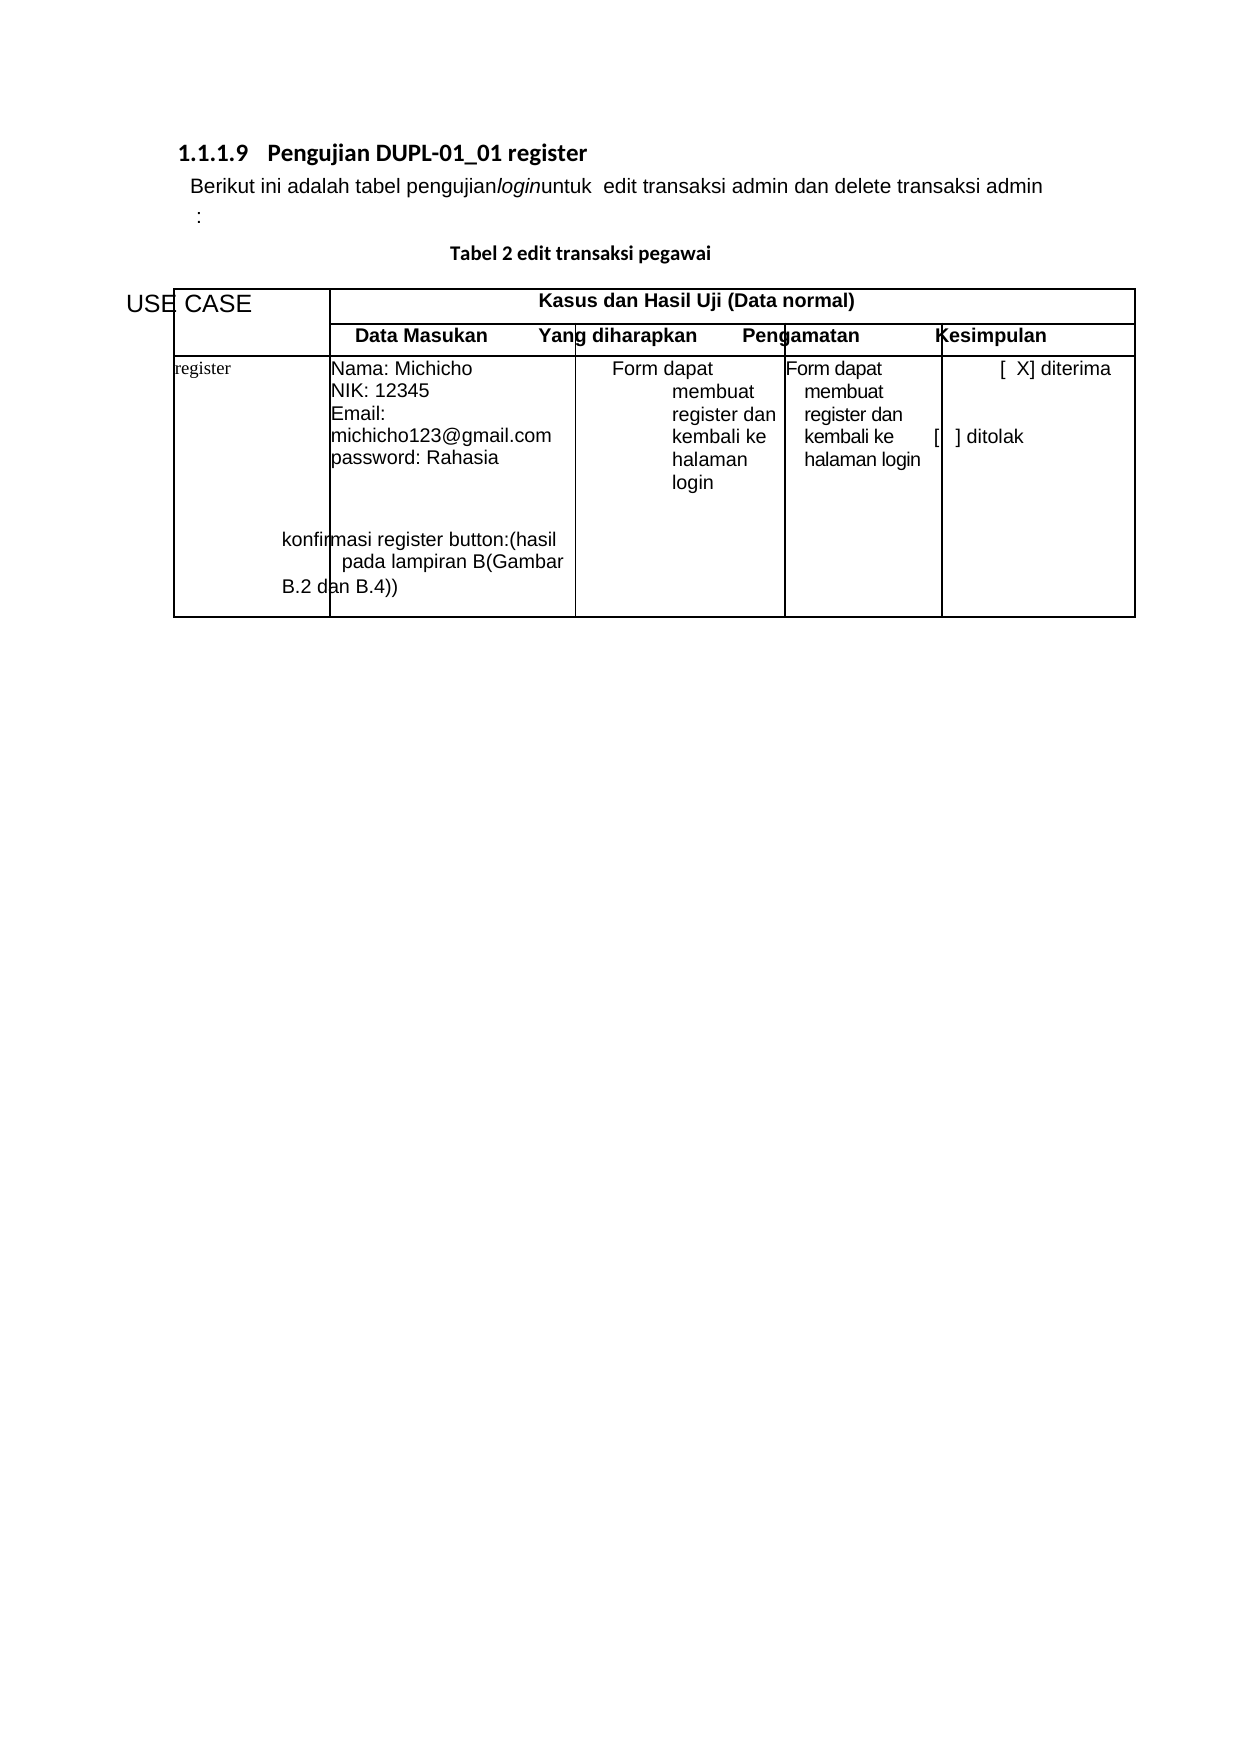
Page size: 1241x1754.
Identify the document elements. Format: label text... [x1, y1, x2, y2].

table_cell [786, 521, 941, 616]
table_cell [331, 494, 575, 521]
table_cell [ X] diterima [ ] ditolak [982, 357, 1134, 616]
table_cell Pengamatan [786, 325, 941, 355]
subtitle Pengujian DUPL-01_01 register [177, 137, 1186, 167]
table_header Kasus dan Hasil Uji (Data normal) [331, 290, 1134, 323]
text : [190, 204, 1186, 228]
table_cell [576, 521, 784, 616]
table_cell Form dapat membuat register dan kembali ke halaman login [576, 357, 784, 493]
text Berikut ini adalah tabel pengujianloginuntuk edit transaksi admin dan delete transaksi admin [190, 173, 1186, 197]
table_cell konfirmasi register button:(hasil pada lampiran B(Gambar B.2 dan B.4)) [331, 521, 575, 616]
table_cell Kesimpulan [943, 325, 1134, 355]
table_cell Form dapat membuat register dan kembali ke halaman login [786, 357, 941, 493]
table_cell [576, 494, 784, 521]
table_cell Yang diharapkan [576, 325, 784, 355]
table_cell Data Masukan [331, 325, 575, 355]
table_cell [943, 357, 982, 616]
table_cell register [175, 357, 329, 616]
table_cell Nama: Michicho NIK: 12345 Email: michicho123@gmail.com password: Rahasia [331, 357, 575, 493]
table_header USE CASE [175, 290, 329, 355]
subtitle Tabel 2 edit transaksi pegawai [450, 240, 1186, 265]
table_cell [786, 494, 941, 521]
